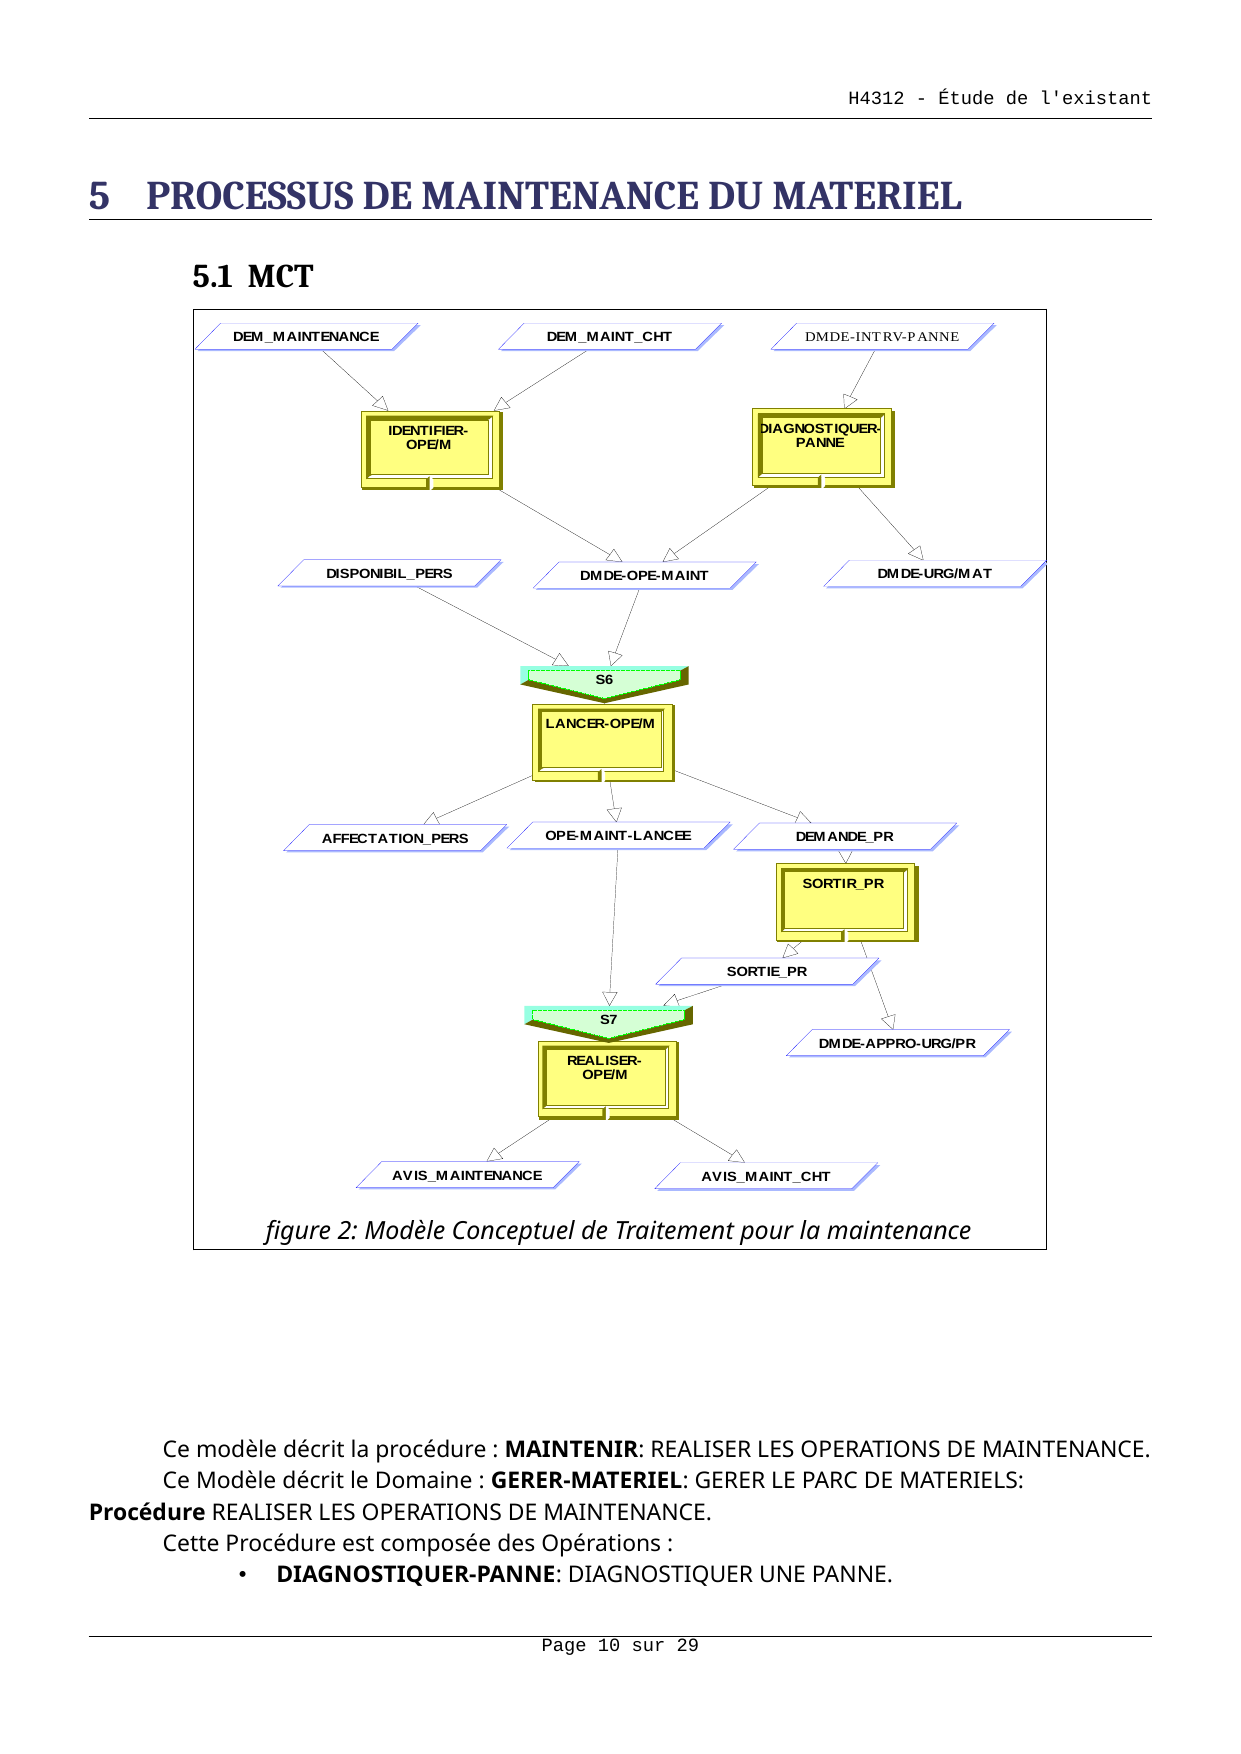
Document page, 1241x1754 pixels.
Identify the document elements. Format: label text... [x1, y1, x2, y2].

subtitle MCT [133, 257, 1152, 295]
subtitle PROCESSUS DE MAINTENANCE DU MATERIEL [88, 172, 1152, 219]
text Ce Modèle décrit le Domaine : GERER-MATERIEL: GERER LE PARC DE MATERIELS: [88, 1464, 1152, 1495]
text Cette Procédure est composée des Opérations : [88, 1527, 1152, 1558]
text Procédure REALISER LES OPERATIONS DE MAINTENANCE. [88, 1495, 1152, 1527]
list DIAGNOSTIQUER-PANNE: DIAGNOSTIQUER UNE PANNE. [238, 1558, 1152, 1589]
text Ce modèle décrit la procédure : MAINTENIR: REALISER LES OPERATIONS DE MAINTENANCE. [88, 1433, 1152, 1464]
text figure 2: Modèle Conceptuel de Traitement pour la maintenance [195, 350, 1046, 1246]
